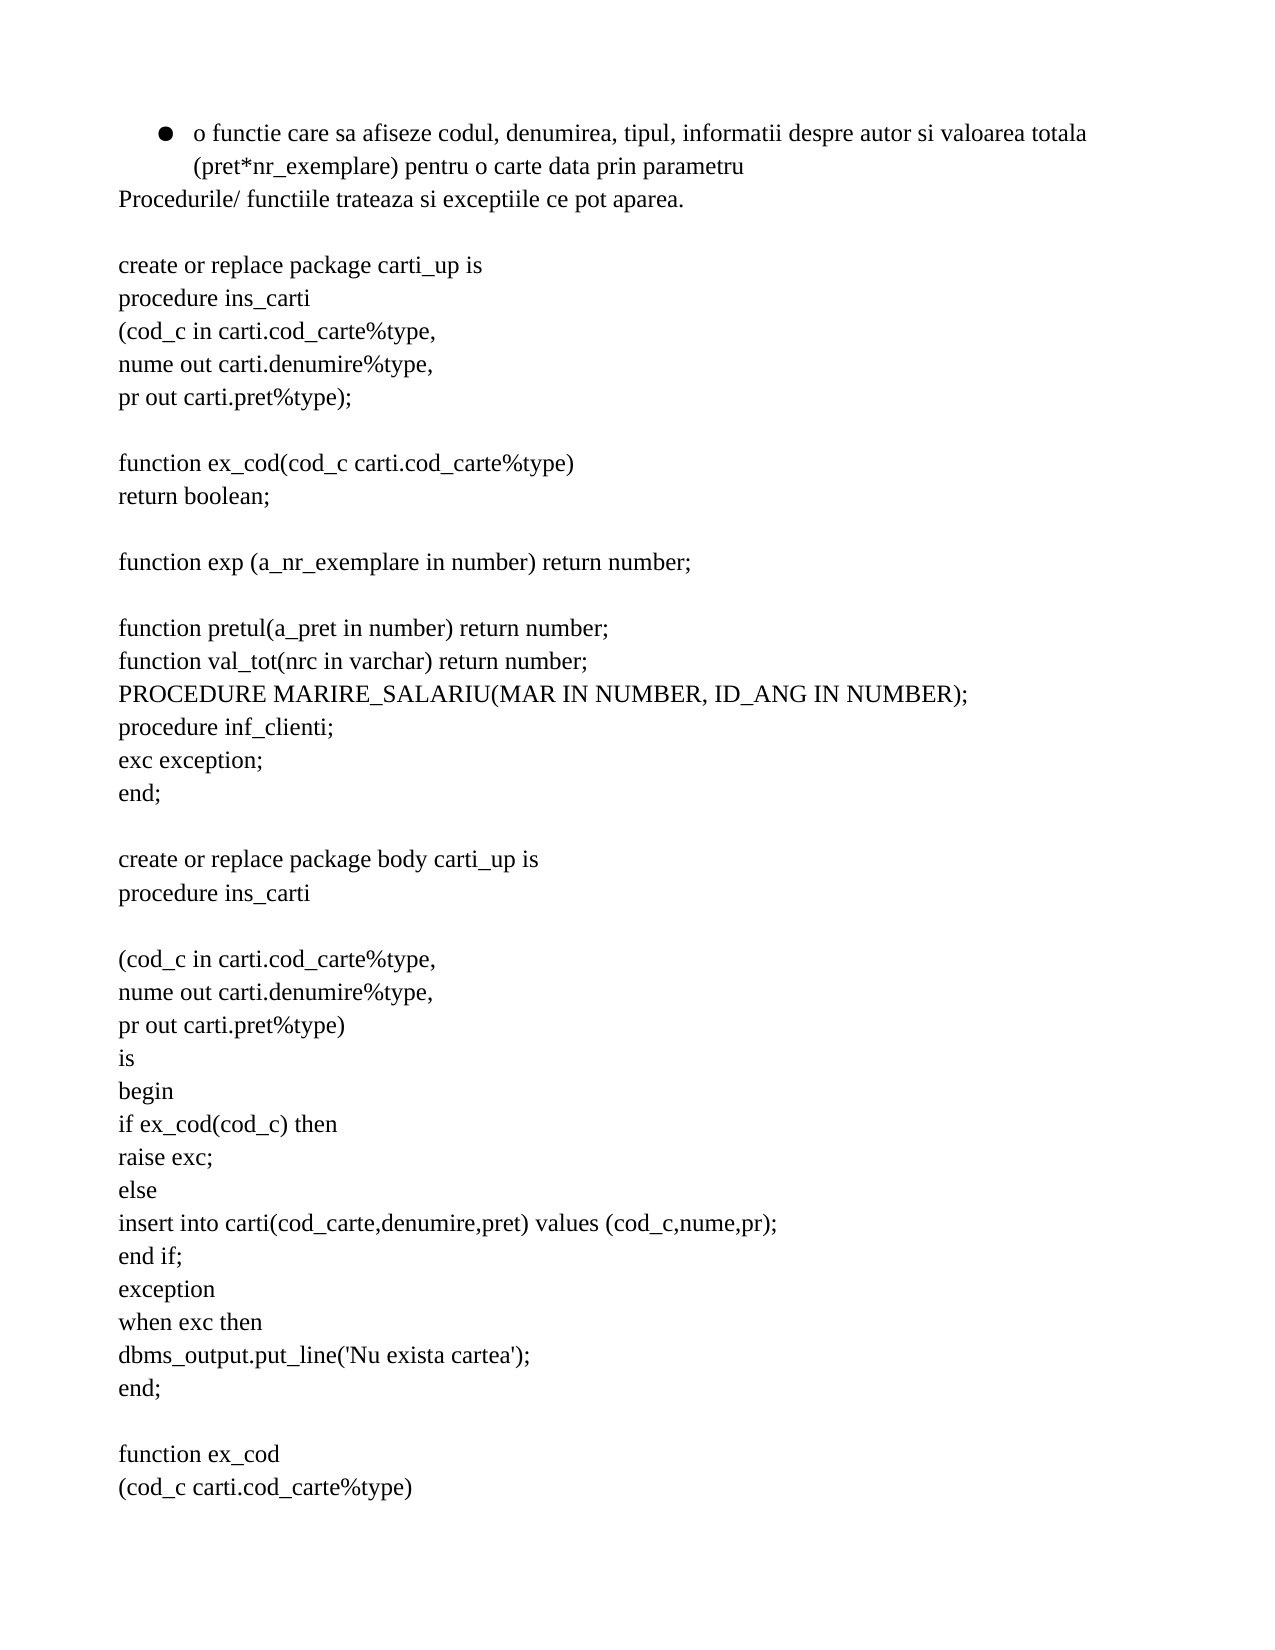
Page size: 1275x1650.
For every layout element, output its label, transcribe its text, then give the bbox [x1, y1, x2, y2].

text Procedurile/ functiile trateaza si exceptiile ce pot aparea. [118, 184, 1157, 213]
text function exp (a_nr_exemplare in number) return number; [118, 547, 1157, 576]
text procedure ins_carti [118, 878, 1157, 906]
text return boolean; [118, 481, 1157, 510]
text else [118, 1175, 1157, 1203]
text pr out carti.pret%type) [118, 1010, 1157, 1038]
text nume out carti.denumire%type, [118, 349, 1157, 378]
text pr out carti.pret%type); [118, 382, 1157, 411]
text exception [118, 1274, 1157, 1303]
text create or replace package body carti_up is [118, 844, 1157, 873]
text raise exc; [118, 1142, 1157, 1171]
list o functie care sa afiseze codul, denumirea, tipul, informatii despre autor si valoarea totala (pret*nr_exemplare) pentru o carte data prin parametru [156, 118, 1157, 180]
text when exc then [118, 1307, 1157, 1336]
text function ex_cod [118, 1439, 1157, 1468]
text function val_tot(nrc in varchar) return number; [118, 646, 1157, 675]
text begin [118, 1076, 1157, 1104]
text insert into carti(cod_carte,denumire,pret) values (cod_c,nume,pr); [118, 1208, 1157, 1237]
text procedure ins_carti [118, 283, 1157, 312]
text (cod_c carti.cod_carte%type) [118, 1472, 1157, 1501]
text function pretul(a_pret in number) return number; [118, 613, 1157, 642]
text end if; [118, 1241, 1157, 1269]
text procedure inf_clienti; [118, 712, 1157, 741]
text (cod_c in carti.cod_carte%type, [118, 316, 1157, 345]
text is [118, 1043, 1157, 1071]
text dbms_output.put_line('Nu exista cartea'); [118, 1340, 1157, 1369]
text if ex_cod(cod_c) then [118, 1109, 1157, 1137]
text nume out carti.denumire%type, [118, 977, 1157, 1005]
text end; [118, 1373, 1157, 1402]
text function ex_cod(cod_c carti.cod_carte%type) [118, 448, 1157, 477]
text (cod_c in carti.cod_carte%type, [118, 944, 1157, 972]
text end; [118, 778, 1157, 807]
text PROCEDURE MARIRE_SALARIU(MAR IN NUMBER, ID_ANG IN NUMBER); [118, 679, 1157, 708]
text create or replace package carti_up is [118, 250, 1157, 279]
text exc exception; [118, 746, 1157, 774]
